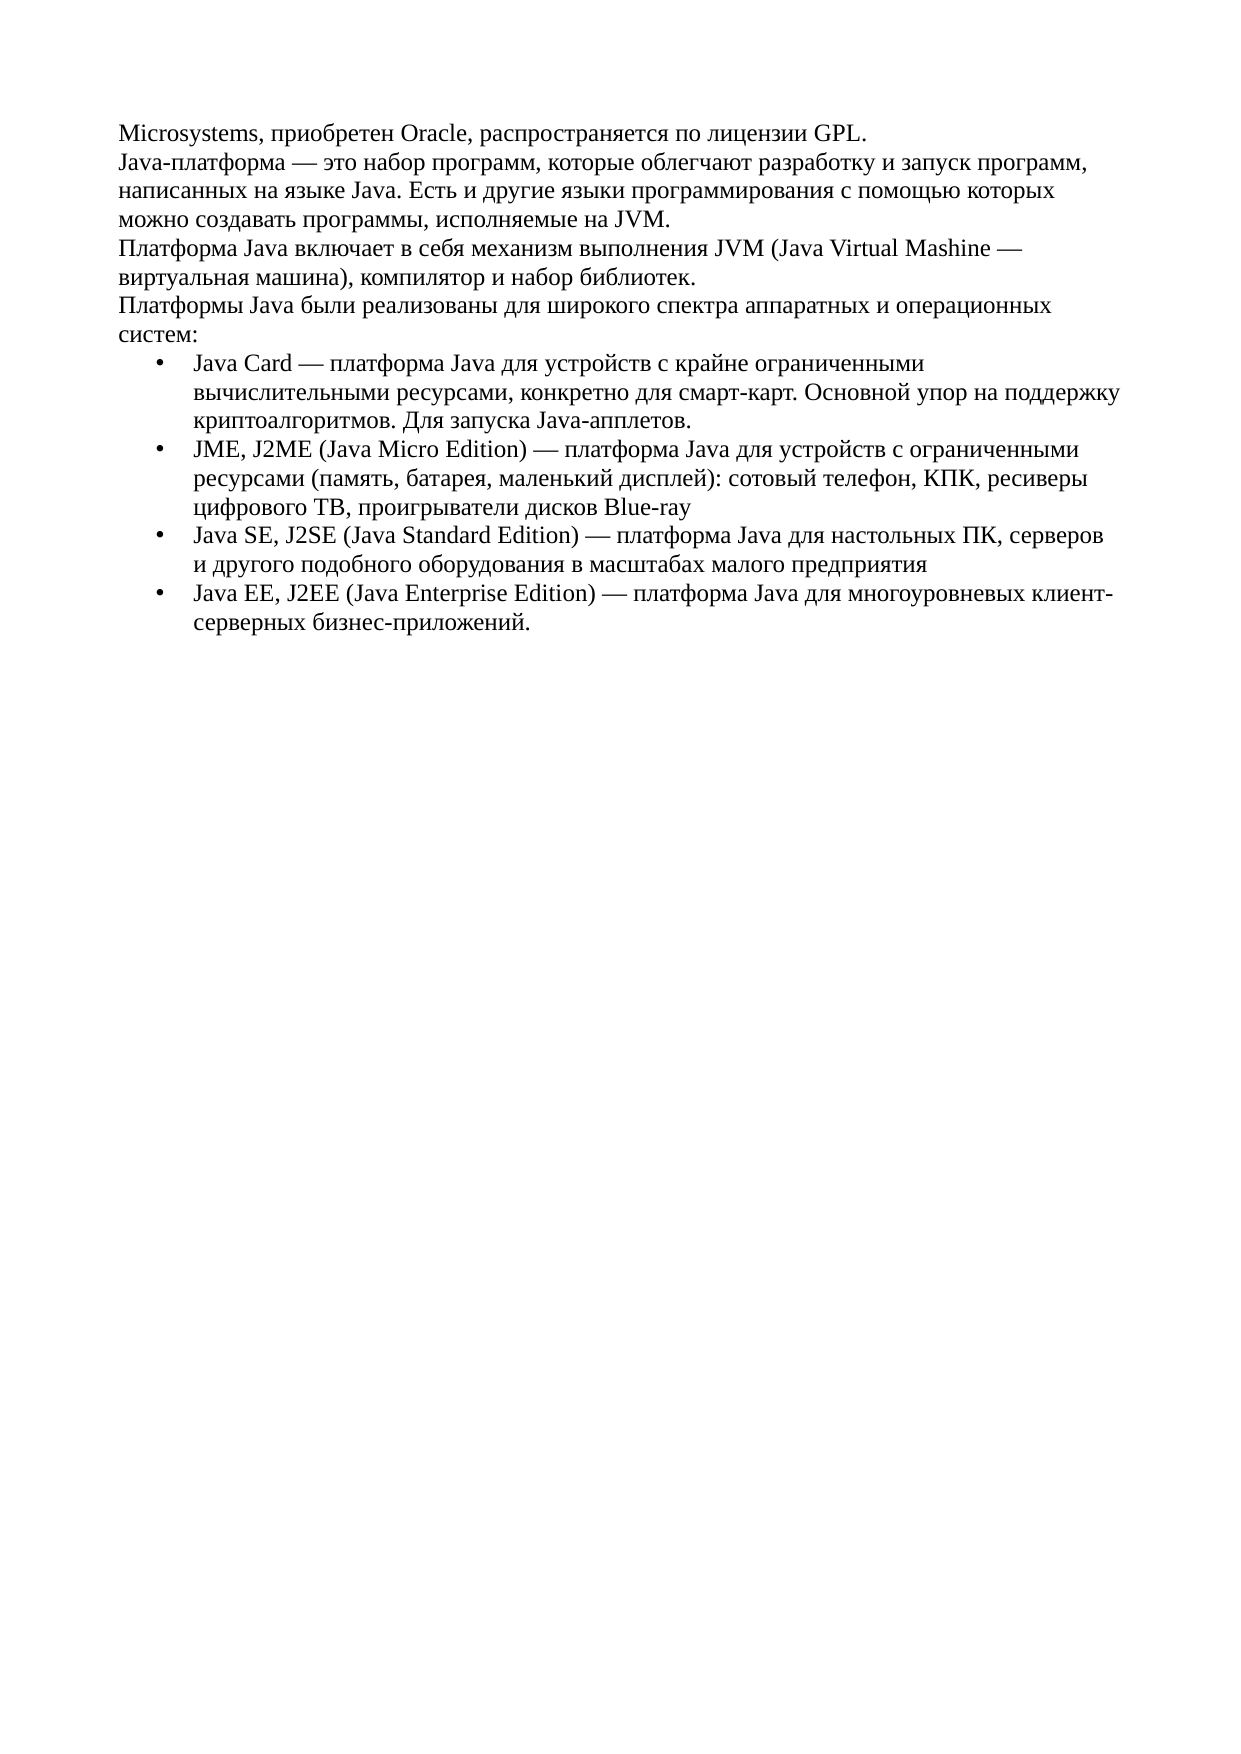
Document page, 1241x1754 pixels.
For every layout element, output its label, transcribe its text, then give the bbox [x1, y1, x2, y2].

list Java SE, J2SE (Java Standard Edition) — платформа Java для настольных ПК, серверов и другого подобного оборудования в масштабах малого предприятия [156, 521, 1122, 578]
text Java-платформа — это набор программ, которые облегчают разработку и запуск программ, написанных на языке Java. Есть и другие языки программирования с помощью которых можно создавать программы, исполняемые на JVM. [118, 147, 1122, 233]
text Платформа Java включает в себя механизм выполнения JVM (Java Virtual Mashine — виртуальная машина), компилятор и набор библиотек. [118, 233, 1122, 291]
text Microsystems, приобретен Oracle, распространяется по лицензии GPL. [118, 118, 1122, 147]
list Java Card — платформа Java для устройств с крайне ограниченными вычислительными ресурсами, конкретно для смарт-карт. Основной упор на поддержку криптоалгоритмов. Для запуска Java-апплетов. [156, 348, 1122, 434]
text Платформы Java были реализованы для широкого спектра аппаратных и операционных систем: [118, 291, 1122, 348]
list JME, J2ME (Java Micro Edition) — платформа Java для устройств с ограниченными ресурсами (память, батарея, маленький дисплей): сотовый телефон, КПК, ресиверы цифрового ТВ, проигрыватели дисков Blue-ray [156, 434, 1122, 521]
list Java EE, J2EE (Java Enterprise Edition) — платформа Java для многоуровневых клиент-серверных бизнес-приложений. [156, 578, 1122, 636]
